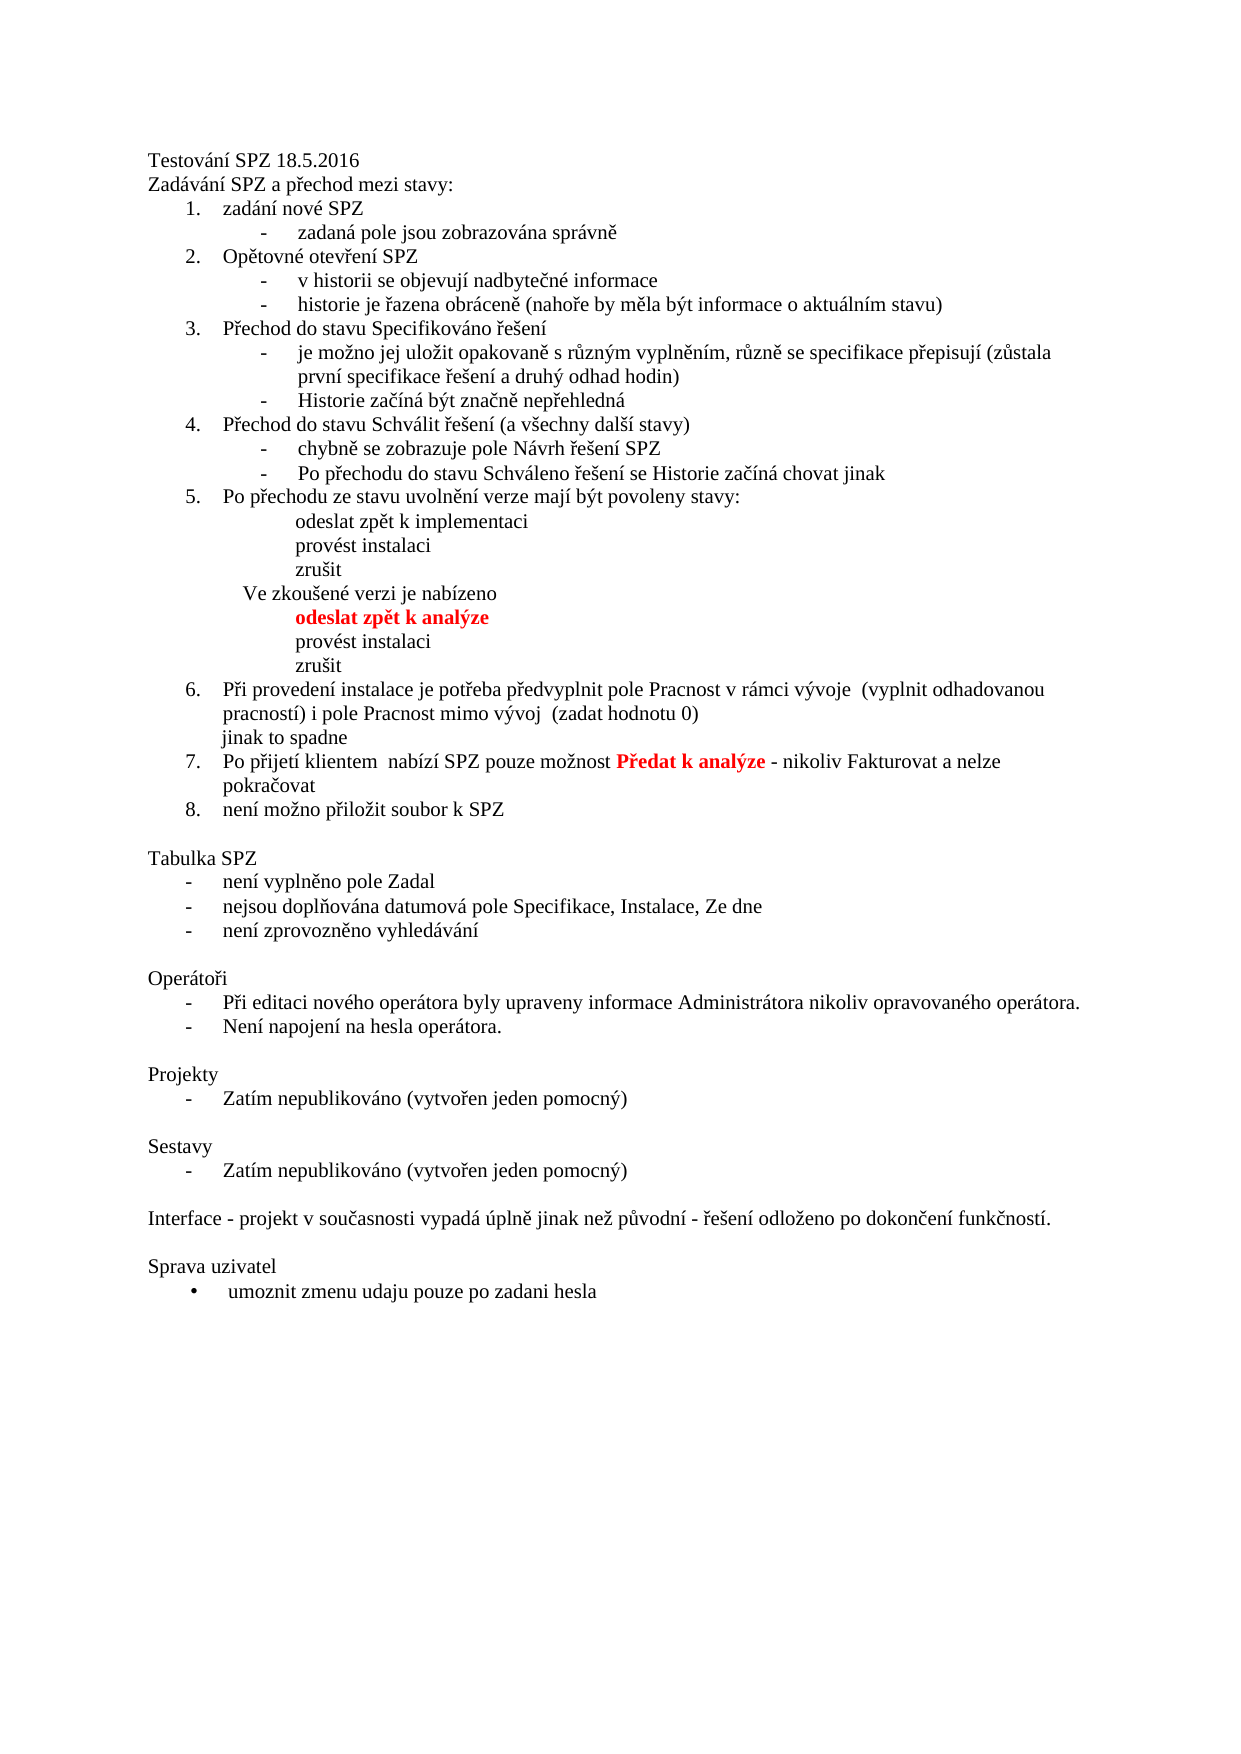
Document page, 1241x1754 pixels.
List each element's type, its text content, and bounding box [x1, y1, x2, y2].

text Tabulka SPZ [148, 845, 1093, 869]
list Při provedení instalace je potřeba předvyplnit pole Pracnost v rámci vývoje (vyplnit odhadovanou pracností) i pole Pracnost mimo vývoj (zadat hodnotu 0) [185, 677, 1093, 725]
list Při editaci nového operátora byly upraveny informace Administrátora nikoliv opravovaného operátora. [185, 990, 1093, 1014]
text Sestavy [148, 1134, 1093, 1158]
text Ve zkoušené verzi je nabízeno [148, 581, 1093, 605]
list Po přechodu do stavu Schváleno řešení se Historie začíná chovat jinak [260, 460, 1093, 484]
list Zatím nepublikováno (vytvořen jeden pomocný) [185, 1158, 1093, 1182]
list Přechod do stavu Specifikováno řešení [185, 316, 1093, 340]
list chybně se zobrazuje pole Návrh řešení SPZ [260, 436, 1093, 460]
list Historie začíná být značně nepřehledná [260, 388, 1093, 412]
list umoznit zmenu udaju pouze po zadani hesla [190, 1278, 1093, 1303]
list Zatím nepublikováno (vytvořen jeden pomocný) [185, 1086, 1093, 1110]
text Zadávání SPZ a přechod mezi stavy: [148, 172, 1093, 196]
text odeslat zpět k implementaci [148, 508, 1093, 533]
list není vyplněno pole Zadal [185, 869, 1093, 893]
list zadání nové SPZ [185, 196, 1093, 220]
list Opětovné otevření SPZ [185, 244, 1093, 268]
text odeslat zpět k analýze [148, 605, 1093, 629]
text Sprava uzivatel [148, 1254, 1093, 1278]
list není možno přiložit soubor k SPZ [185, 797, 1093, 821]
text Interface - projekt v současnosti vypadá úplně jinak než původní - řešení odloženo po dokončení funkčností. [148, 1206, 1093, 1230]
text Projekty [148, 1062, 1093, 1086]
list historie je řazena obráceně (nahoře by měla být informace o aktuálním stavu) [260, 292, 1093, 316]
text zrušit [148, 557, 1093, 581]
list je možno jej uložit opakovaně s různým vyplněním, různě se specifikace přepisují (zůstala první specifikace řešení a druhý odhad hodin) [260, 340, 1093, 388]
list nejsou doplňována datumová pole Specifikace, Instalace, Ze dne [185, 893, 1093, 918]
text jinak to spadne [148, 725, 1093, 749]
list v historii se objevují nadbytečné informace [260, 268, 1093, 292]
text Testování SPZ 18.5.2016 [148, 148, 1093, 172]
text provést instalaci [148, 629, 1093, 653]
list Po přijetí klientem nabízí SPZ pouze možnost Předat k analýze - nikoliv Fakturovat a nelze pokračovat [185, 749, 1093, 797]
list zadaná pole jsou zobrazována správně [260, 220, 1093, 244]
list Přechod do stavu Schválit řešení (a všechny další stavy) [185, 412, 1093, 436]
text provést instalaci [148, 533, 1093, 557]
list není zprovozněno vyhledávání [185, 918, 1093, 942]
list Není napojení na hesla operátora. [185, 1014, 1093, 1038]
text Operátoři [148, 966, 1093, 990]
text zrušit [148, 653, 1093, 677]
list Po přechodu ze stavu uvolnění verze mají být povoleny stavy: [185, 484, 1093, 508]
